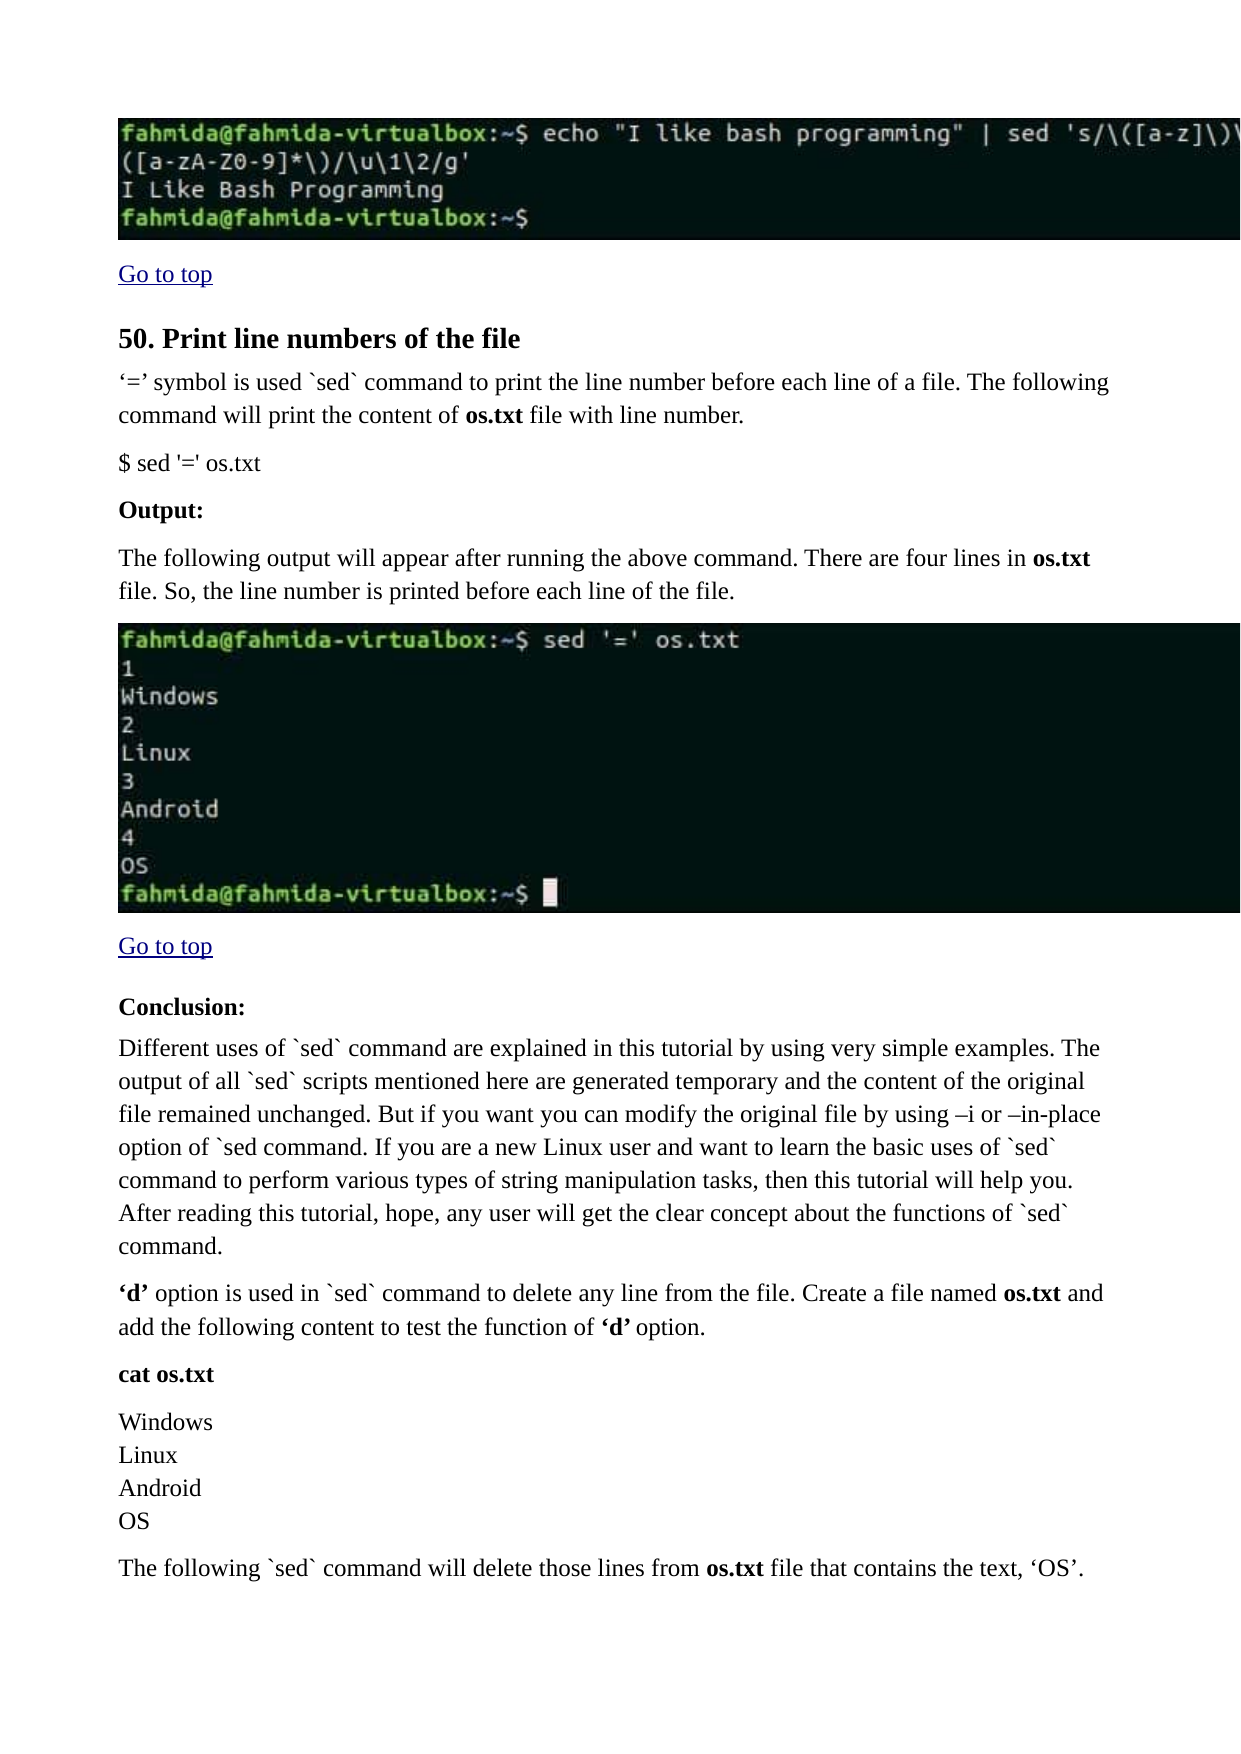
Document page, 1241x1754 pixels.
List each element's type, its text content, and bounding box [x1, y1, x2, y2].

text $ sed '=' os.txt [118, 448, 1122, 476]
text Output: [118, 495, 1122, 524]
text cat os.txt [118, 1359, 1122, 1388]
text ‘d’ option is used in `sed` command to delete any line from the file. Create a file named os.txt and add the following content to test the function of ‘d’ option. [118, 1278, 1122, 1340]
text The following `sed` command will delete those lines from os.txt file that contains the text, ‘OS’. [118, 1553, 1122, 1582]
subtitle 50. Print line numbers of the file [118, 321, 1122, 354]
text ‘=’ symbol is used `sed` command to print the line number before each line of a file. The following command will print the content of os.txt file with line number. [118, 367, 1122, 429]
subtitle Conclusion: [118, 992, 1122, 1020]
text Different uses of `sed` command are explained in this tutorial by using very simple examples. The output of all `sed` scripts mentioned here are generated temporary and the content of the original file remained unchanged. But if you want you can modify the original file by using –i or –in-place option of `sed command. If you are a new Linux user and want to learn the basic uses of `sed` command to perform various types of string manipulation tasks, then this tutorial will help you. After reading this tutorial, hope, any user will get the clear concept about the functions of `sed` command. [118, 1033, 1122, 1260]
text The following output will appear after running the above command. There are four lines in os.txt file. So, the line number is printed before each line of the file. [118, 543, 1122, 605]
picture [118, 623, 1241, 913]
text Windows Linux Android OS [118, 1407, 1122, 1534]
picture [118, 118, 1241, 240]
text Go to top [118, 931, 1122, 960]
text Go to top [118, 259, 1122, 288]
